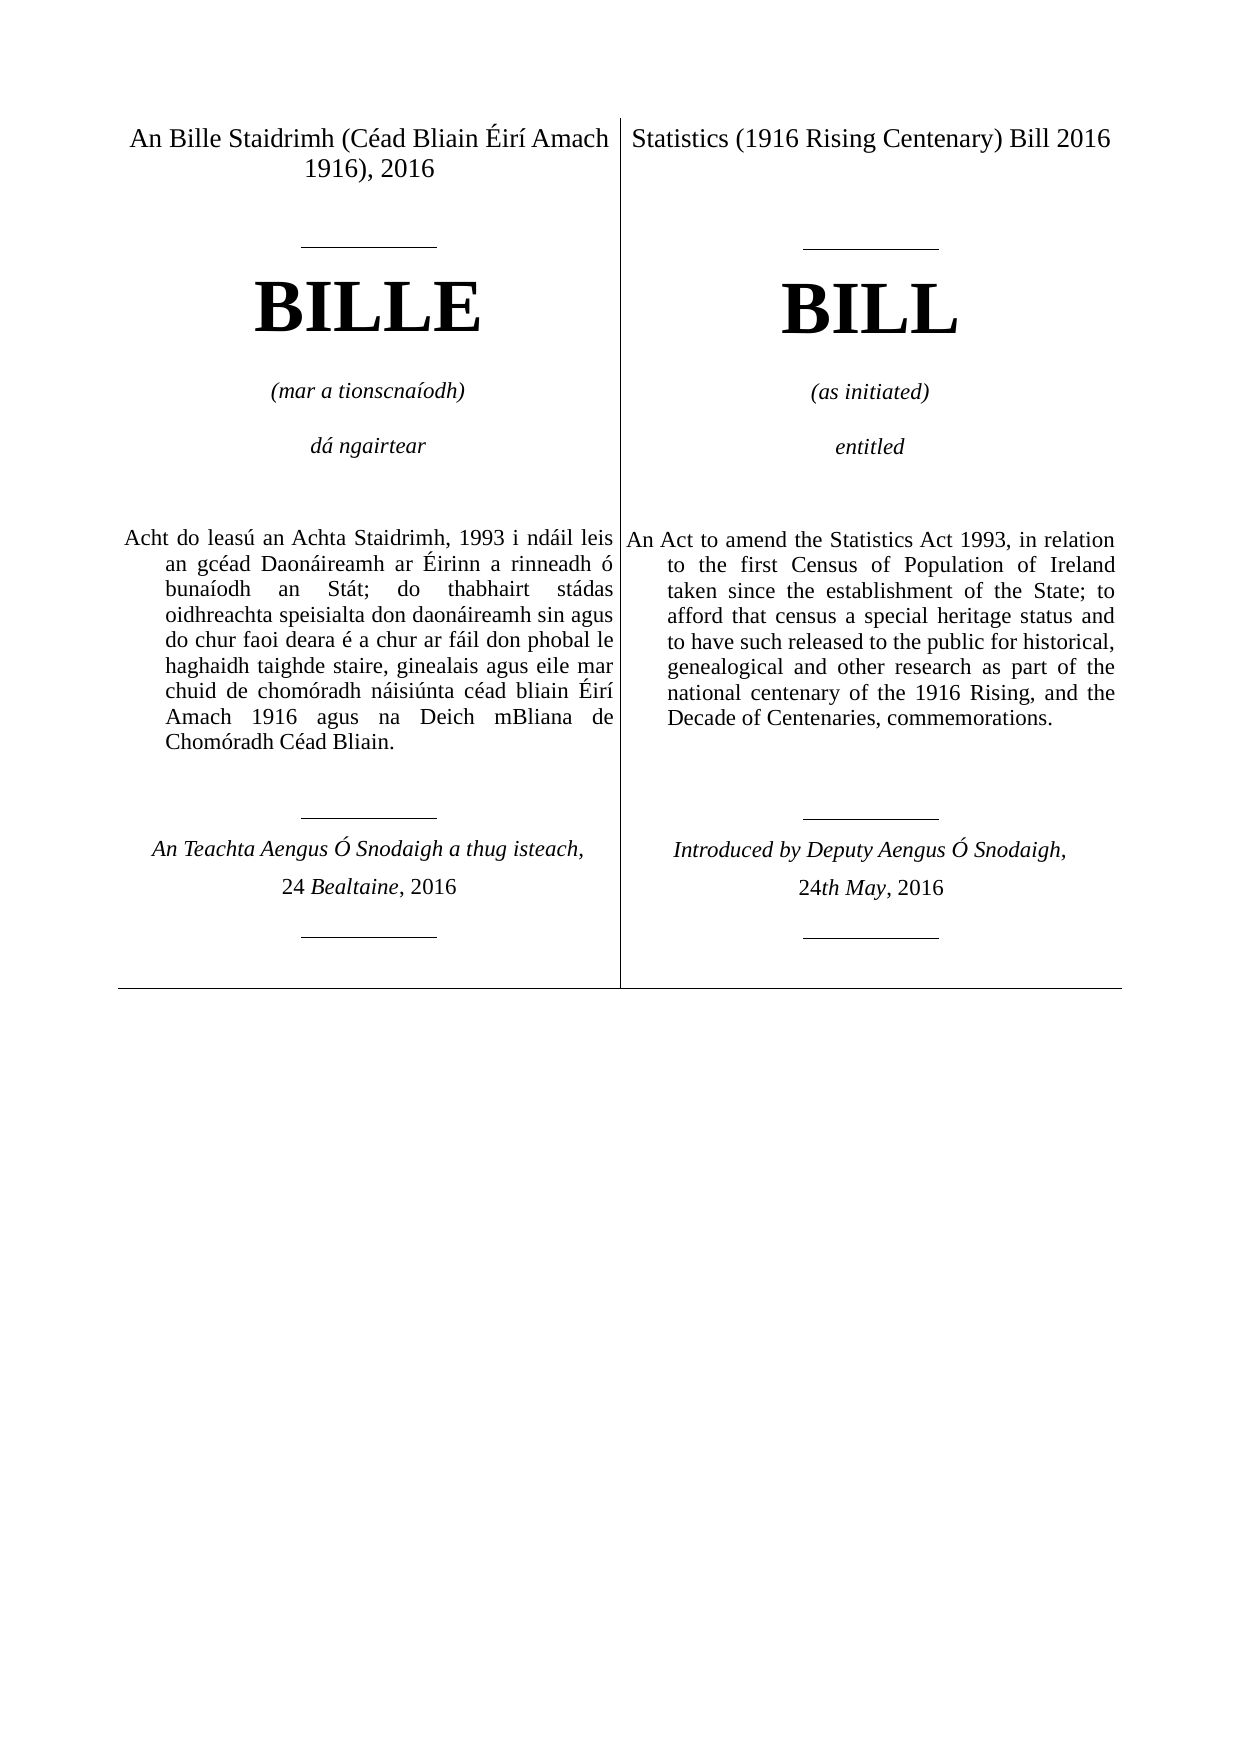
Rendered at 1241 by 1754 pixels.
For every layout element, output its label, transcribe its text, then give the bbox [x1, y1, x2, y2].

table_header Statistics (1916 Rising Centenary) Bill 2016 BILL (as initiated) entitled An Act to amend the Statistics Act 1993, in relation to the first Census of Population of Ireland taken since the establishment of the State; to afford that census a special heritage status and to have such released to the public for historical, genealogical and other research as part of the national centenary of the 1916 Rising, and the Decade of Centenaries, commemorations. Introduced by Deputy Aengus Ó Snodaigh, 24th May, 2016 [621, 118, 1122, 987]
table_header An Bille Staidrimh (Céad Bliain Éirí Amach 1916), 2016 BILLE (mar a tionscnaíodh) dá ngairtear Acht do leasú an Achta Staidrimh, 1993 i ndáil leis an gcéad Daonáireamh ar Éirinn a rinneadh ó bunaíodh an Stát; do thabhairt stádas oidhreachta speisialta don daonáireamh sin agus do chur faoi deara é a chur ar fáil don phobal le haghaidh taighde staire, ginealais agus eile mar chuid de chomóradh náisiúnta céad bliain Éirí Amach 1916 agus na Deich mBliana de Chomóradh Céad Bliain. An Teachta Aengus Ó Snodaigh a thug isteach, 24 Bealtaine, 2016 [118, 118, 620, 987]
